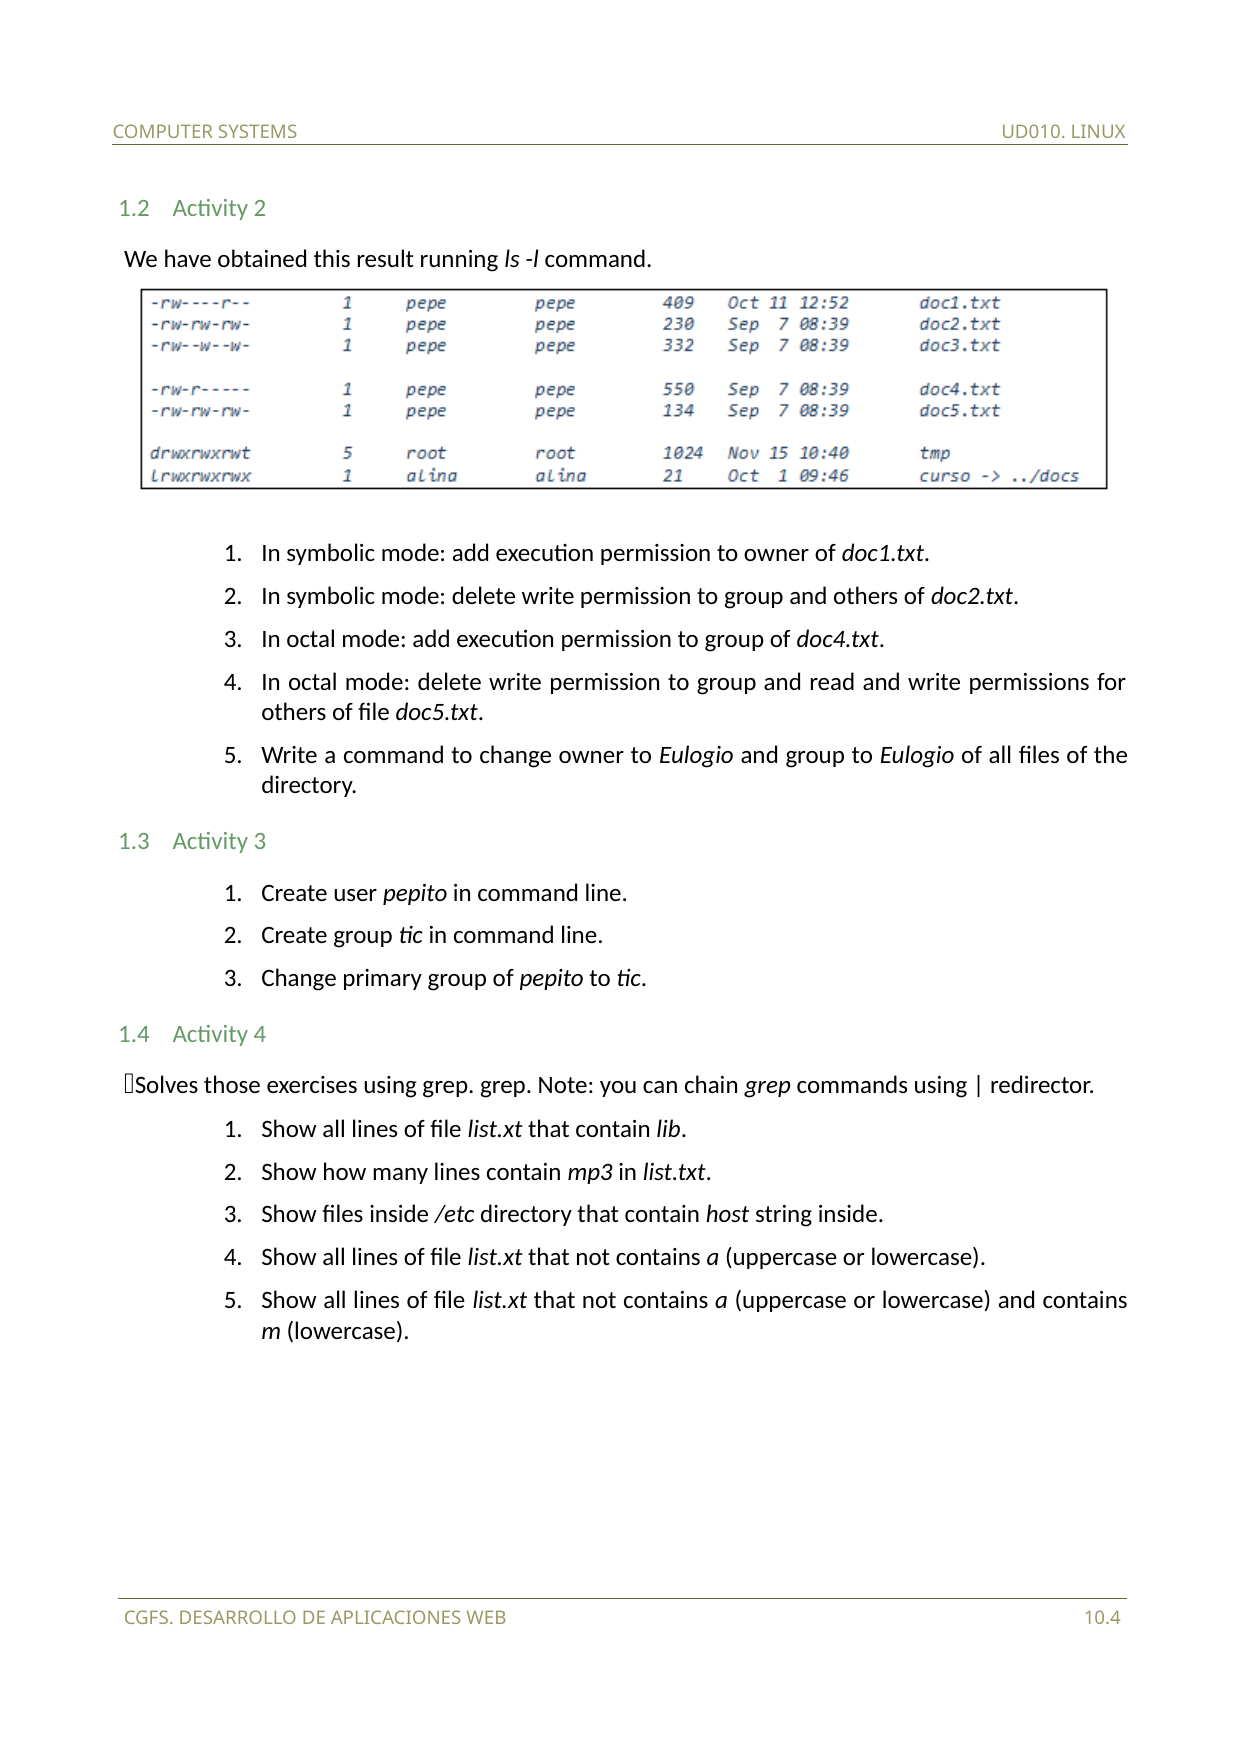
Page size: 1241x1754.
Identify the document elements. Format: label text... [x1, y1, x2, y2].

subtitle Activity 4 [112, 1018, 1128, 1049]
list In symbolic mode: delete write permission to group and others of doc2.txt. [223, 580, 1128, 610]
list Change primary group of pepito to tic. [223, 963, 1128, 993]
list Create user pepito in command line. [223, 877, 1128, 907]
list Show how many lines contain mp3 in list.txt. [223, 1156, 1128, 1186]
subtitle Activity 3 [112, 826, 1128, 856]
list Write a command to change owner to Eulogio and group to Eulogio of all files of the directory. [223, 739, 1128, 800]
list Show all lines of file list.xt that not contains a (uppercase or lowercase) and contains m (lowercase). [223, 1284, 1128, 1345]
subtitle Activity 2 [112, 192, 1128, 223]
text Solves those exercises using grep. grep. Note: you can chain grep commands using | redirector. [112, 1070, 1128, 1100]
picture [112, 280, 1128, 494]
list Show all lines of file list.xt that not contains a (uppercase or lowercase). [223, 1241, 1128, 1272]
text We have obtained this result running ls -l command. [112, 243, 1128, 274]
list In octal mode: delete write permission to group and read and write permissions for others of file doc5.txt. [223, 666, 1128, 727]
list In symbolic mode: add execution permission to owner of doc1.txt. [223, 537, 1128, 567]
list In octal mode: add execution permission to group of doc4.txt. [223, 623, 1128, 653]
list Create group tic in command line. [223, 920, 1128, 950]
list Show all lines of file list.xt that contain lib. [223, 1113, 1128, 1143]
list Show files inside /etc directory that contain host string inside. [223, 1198, 1128, 1229]
